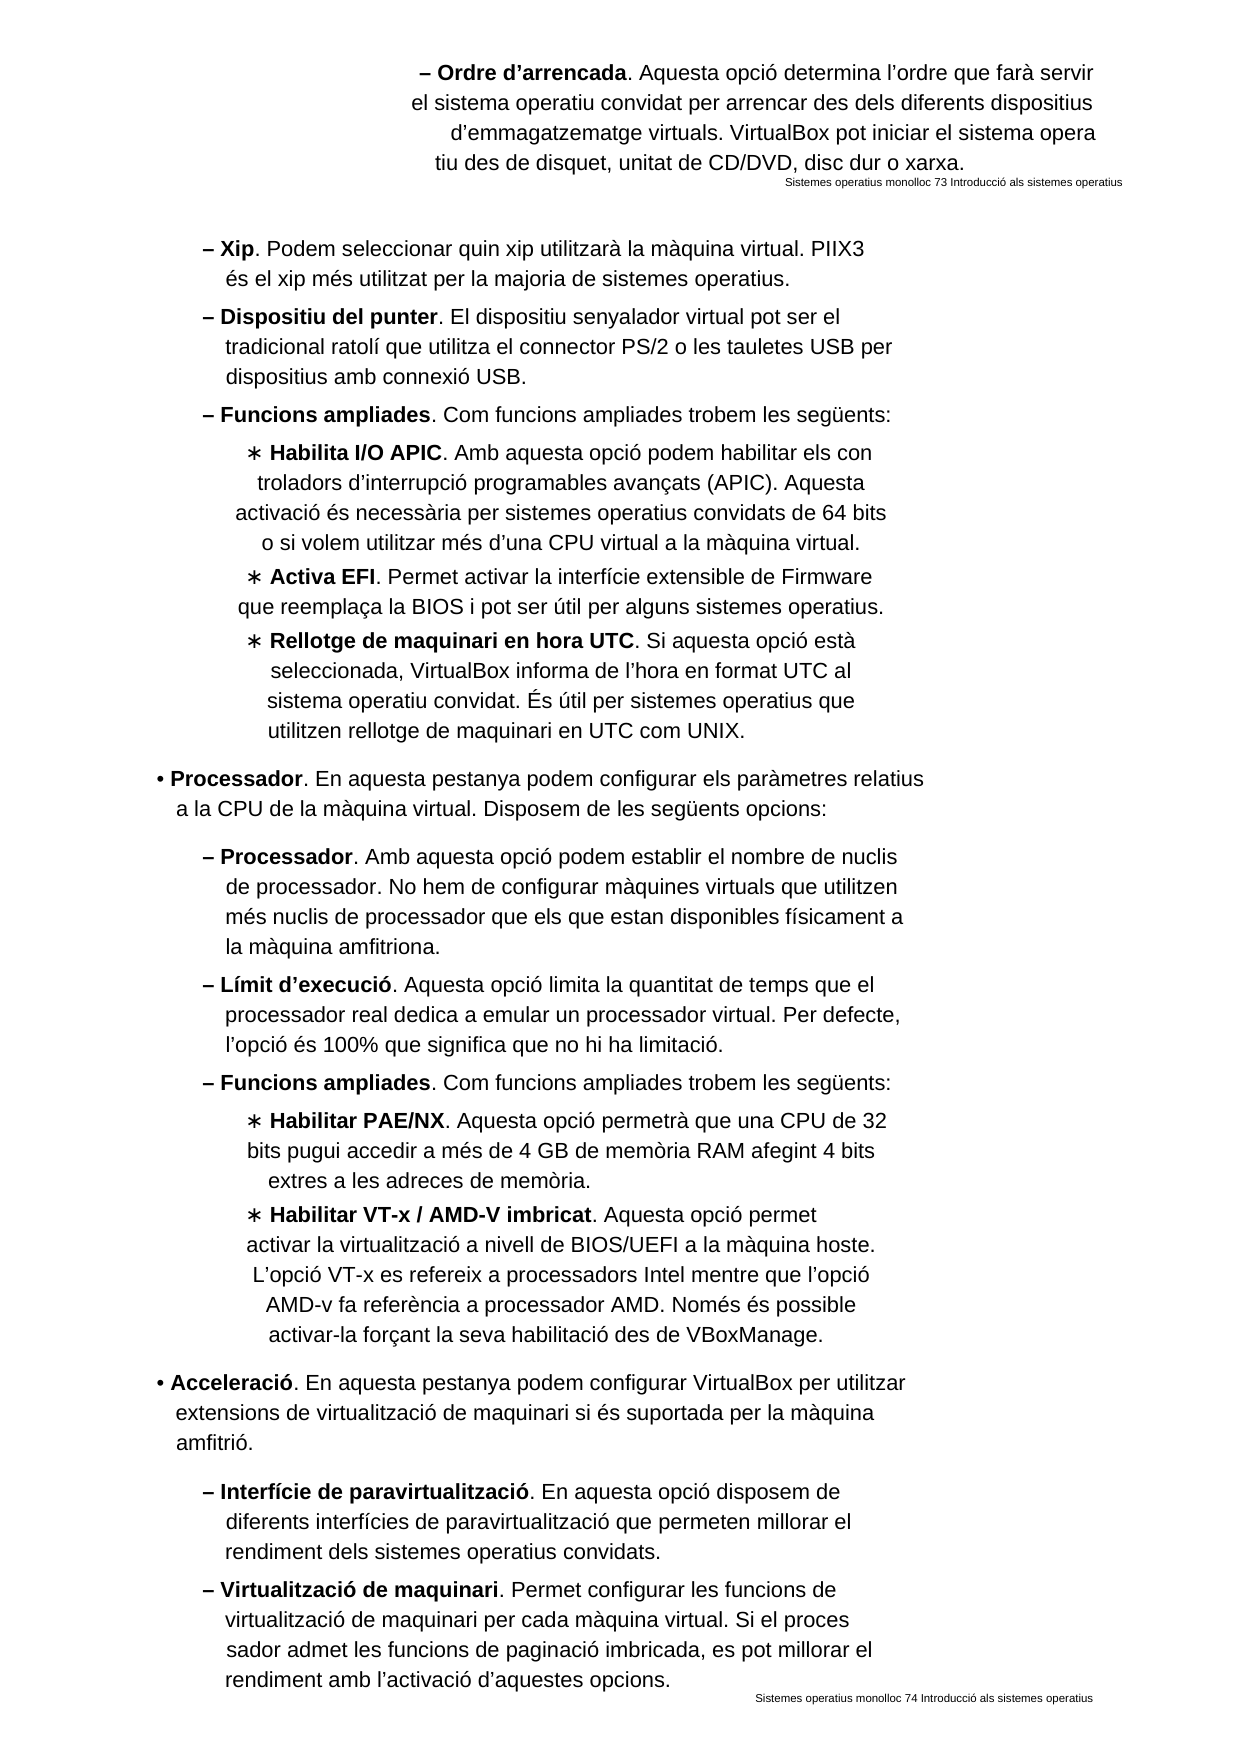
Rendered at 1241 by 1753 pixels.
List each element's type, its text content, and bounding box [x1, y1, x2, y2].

text sador admet les funcions de paginació imbricada, es pot millorar el [226, 1637, 1122, 1662]
text o si volem utilitzar més d’una CPU virtual a la màquina virtual. [0, 530, 1122, 555]
text ∗ Rellotge de maquinari en hora UTC. Si aquesta opció està [245, 628, 1122, 653]
text Sistemes operatius monolloc 74 Introducció als sistemes operatius [0, 1692, 1093, 1705]
text – Dispositiu del punter. El dispositiu senyalador virtual pot ser el [202, 304, 1122, 329]
text Sistemes operatius monolloc 73 Introducció als sistemes operatius [0, 175, 1123, 188]
text – Interfície de paravirtualització. En aquesta opció disposem de [202, 1479, 1122, 1504]
text a la CPU de la màquina virtual. Disposem de les següents opcions: [176, 796, 1122, 821]
text utilitzen rellotge de maquinari en UTC com UNIX. [268, 718, 1122, 743]
text la màquina amfitriona. [225, 934, 1122, 959]
text activar-la forçant la seva habilitació des de VBoxManage. [268, 1322, 1122, 1347]
text processador real dedica a emular un processador virtual. Per defecte, [225, 1002, 1122, 1027]
text extres a les adreces de memòria. [268, 1168, 1122, 1193]
text més nuclis de processador que els que estan disponibles físicament a [225, 904, 1122, 929]
text ∗ Habilitar VT-x / AMD-V imbricat. Aquesta opció permet [245, 1202, 1122, 1227]
text de processador. No hem de configurar màquines virtuals que utilitzen [226, 874, 1122, 899]
text rendiment dels sistemes operatius convidats. [225, 1539, 1122, 1564]
text virtualització de maquinari per cada màquina virtual. Si el proces [225, 1607, 1122, 1632]
text – Virtualització de maquinari. Permet configurar les funcions de [202, 1577, 1122, 1602]
text – Funcions ampliades. Com funcions ampliades trobem les següents: [202, 1070, 1122, 1095]
text diferents interfícies de paravirtualització que permeten millorar el [226, 1509, 1122, 1534]
text amfitrió. [176, 1430, 1122, 1456]
text el sistema operatiu convidat per arrencar des dels diferents dispositius [0, 90, 1093, 115]
text rendiment amb l’activació d’aquestes opcions. [225, 1667, 1122, 1692]
text bits pugui accedir a més de 4 GB de memòria RAM afegint 4 bits [0, 1138, 1122, 1163]
text troladors d’interrupció programables avançats (APIC). Aquesta [0, 470, 1122, 495]
text seleccionada, VirtualBox informa de l’hora en format UTC al [0, 658, 1122, 683]
text – Ordre d’arrencada. Aquesta opció determina l’ordre que farà servir [0, 60, 1094, 85]
text – Xip. Podem seleccionar quin xip utilitzarà la màquina virtual. PIIX3 [202, 236, 1122, 261]
text activar la virtualització a nivell de BIOS/UEFI a la màquina hoste. [0, 1232, 1122, 1257]
text dispositius amb connexió USB. [226, 364, 1122, 389]
text AMD-v fa referència a processador AMD. Només és possible [0, 1292, 1122, 1317]
text ∗ Habilita I/O APIC. Amb aquesta opció podem habilitar els con [245, 440, 1122, 465]
text • Acceleració. En aquesta pestanya podem configurar VirtualBox per utilitzar [156, 1370, 1122, 1396]
text extensions de virtualització de maquinari si és suportada per la màquina [175, 1400, 1122, 1426]
text – Límit d’execució. Aquesta opció limita la quantitat de temps que el [202, 972, 1122, 997]
text tiu des de disquet, unitat de CD/DVD, disc dur o xarxa. [0, 150, 965, 175]
text ∗ Activa EFI. Permet activar la interfície extensible de Firmware [245, 564, 1122, 589]
text – Funcions ampliades. Com funcions ampliades trobem les següents: [202, 402, 1122, 427]
text • Processador. En aquesta pestanya podem configurar els paràmetres relatius [156, 766, 1122, 791]
text l’opció és 100% que significa que no hi ha limitació. [225, 1032, 1122, 1057]
text d’emmagatzematge virtuals. VirtualBox pot iniciar el sistema opera [0, 120, 1096, 145]
text activació és necessària per sistemes operatius convidats de 64 bits [0, 500, 1122, 525]
text és el xip més utilitzat per la majoria de sistemes operatius. [225, 266, 1122, 291]
text – Processador. Amb aquesta opció podem establir el nombre de nuclis [202, 844, 1122, 869]
text L’opció VT-x es refereix a processadors Intel mentre que l’opció [0, 1262, 1122, 1287]
text ∗ Habilitar PAE/NX. Aquesta opció permetrà que una CPU de 32 [245, 1108, 1122, 1133]
text tradicional ratolí que utilitza el connector PS/2 o les tauletes USB per [225, 334, 1122, 359]
text sistema operatiu convidat. És útil per sistemes operatius que [0, 688, 1122, 713]
text que reemplaça la BIOS i pot ser útil per alguns sistemes operatius. [0, 594, 1122, 619]
